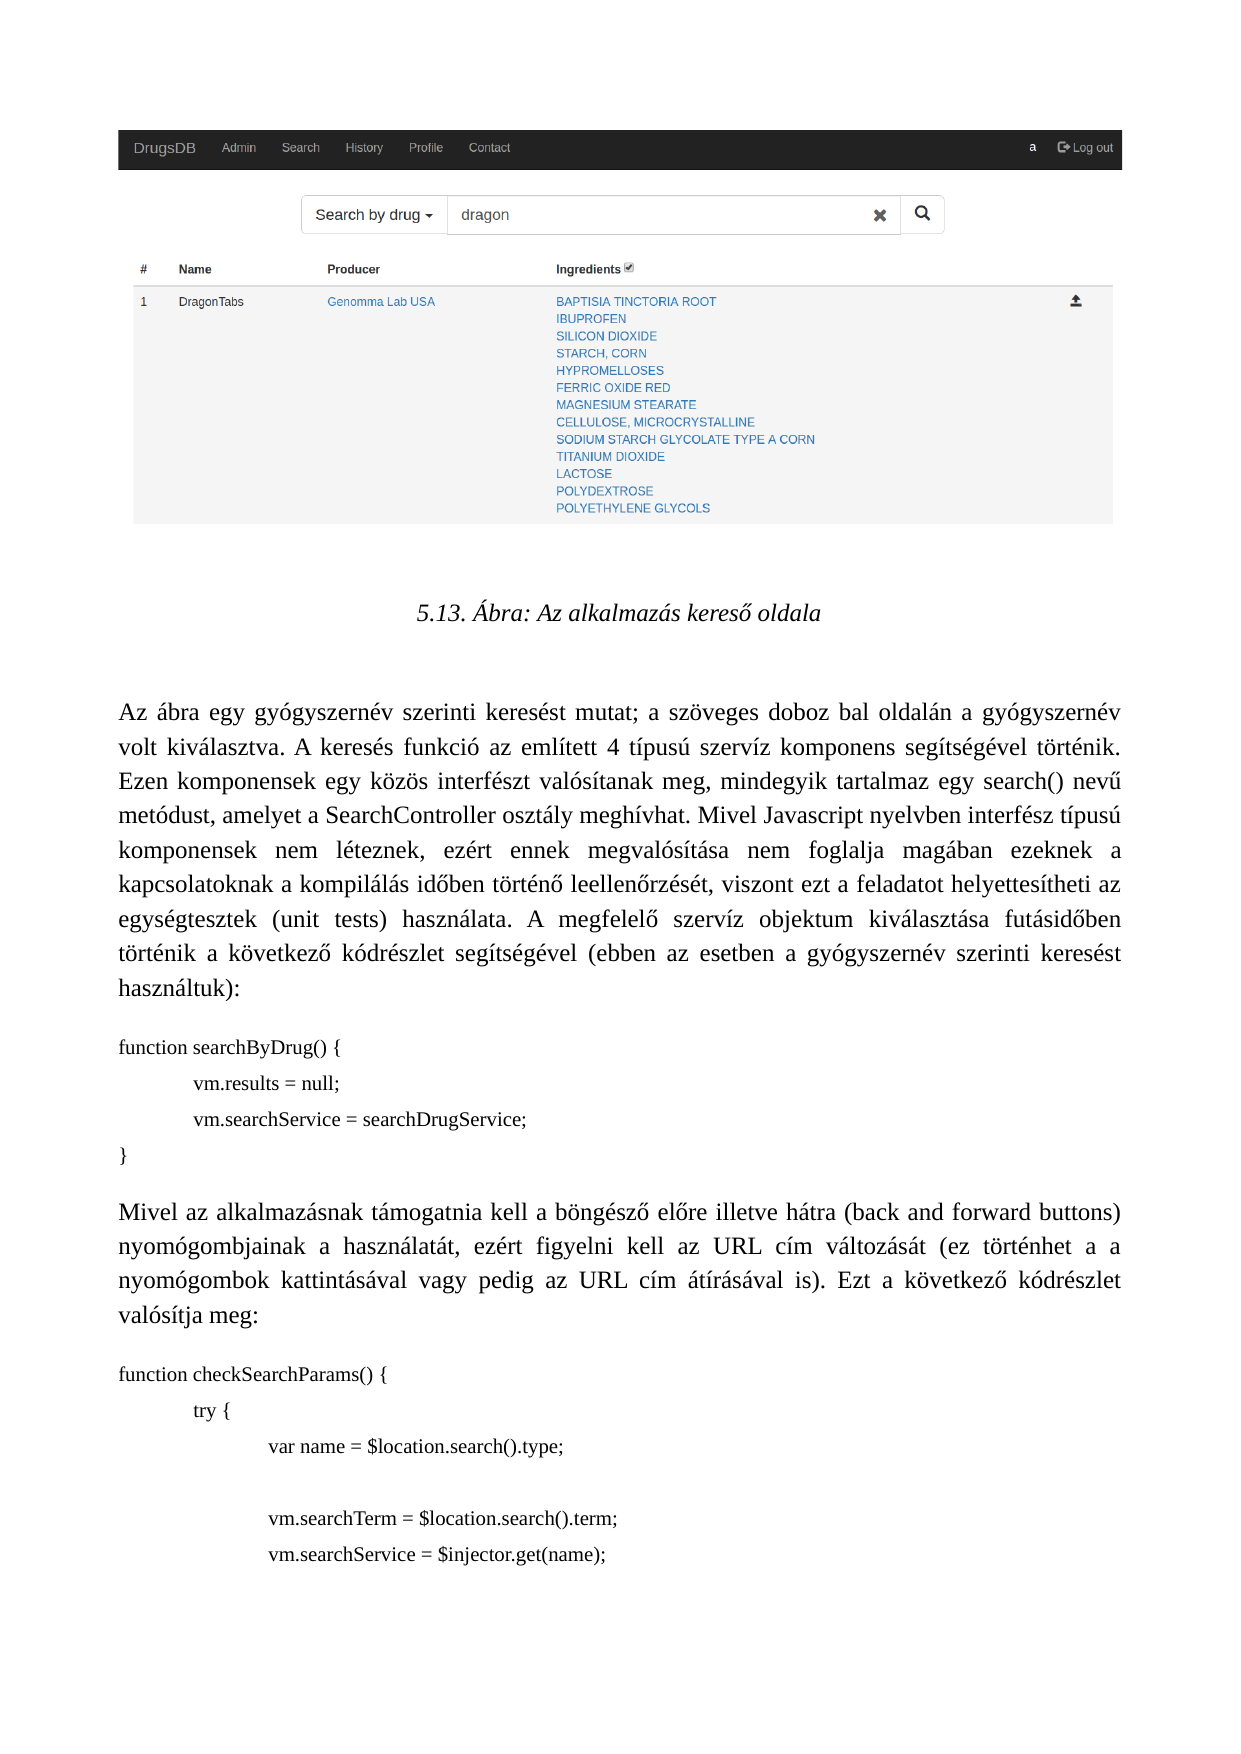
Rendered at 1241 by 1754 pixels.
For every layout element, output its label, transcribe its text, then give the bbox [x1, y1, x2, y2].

text var name = $location.search().type; [118, 1437, 1122, 1458]
title Mivel az alkalmazásnak támogatnia kell a böngésző előre illetve hátra (back and forward buttons) nyomógombjainak a használatát, ezért figyelni kell az URL cím változását (ez történhet a a nyomógombok kattintásával vagy pedig az URL cím átírásával is). Ezt a következő kódrészlet valósítja meg: [118, 1197, 1122, 1329]
text vm.searchService = searchDrugService; [118, 1109, 1122, 1131]
text } [118, 1146, 1122, 1167]
text vm.searchService = $injector.get(name); [118, 1545, 1122, 1566]
text vm.results = null; [118, 1073, 1122, 1094]
text function checkSearchParams() { [118, 1364, 1122, 1386]
text vm.searchTerm = $location.search().term; [118, 1509, 1122, 1530]
text try { [118, 1401, 1122, 1422]
text function searchByDrug() { [118, 1037, 1122, 1058]
title Az ábra egy gyógyszernév szerinti keresést mutat; a szöveges doboz bal oldalán a gyógyszernév volt kiválasztva. A keresés funkció az említett 4 típusú szervíz komponens segítségével történik. Ezen komponensek egy közös interfészt valósítanak meg, mindegyik tartalmaz egy search() nevű metódust, amelyet a SearchController osztály meghívhat. Mivel Javascript nyelvben interfész típusú komponensek nem léteznek, ezért ennek megvalósítása nem foglalja magában ezeknek a kapcsolatoknak a kompilálás időben történő leellenőrzését, viszont ezt a feladatot helyettesítheti az egységtesztek (unit tests) használata. A megfelelő szervíz objektum kiválasztása futásidőben történik a következő kódrészlet segítségével (ebben az esetben a gyógyszernév szerinti keresést használtuk): [118, 697, 1122, 1002]
text 5.13. Ábra: Az alkalmazás kereső oldala [118, 599, 1122, 627]
picture [118, 130, 1123, 599]
